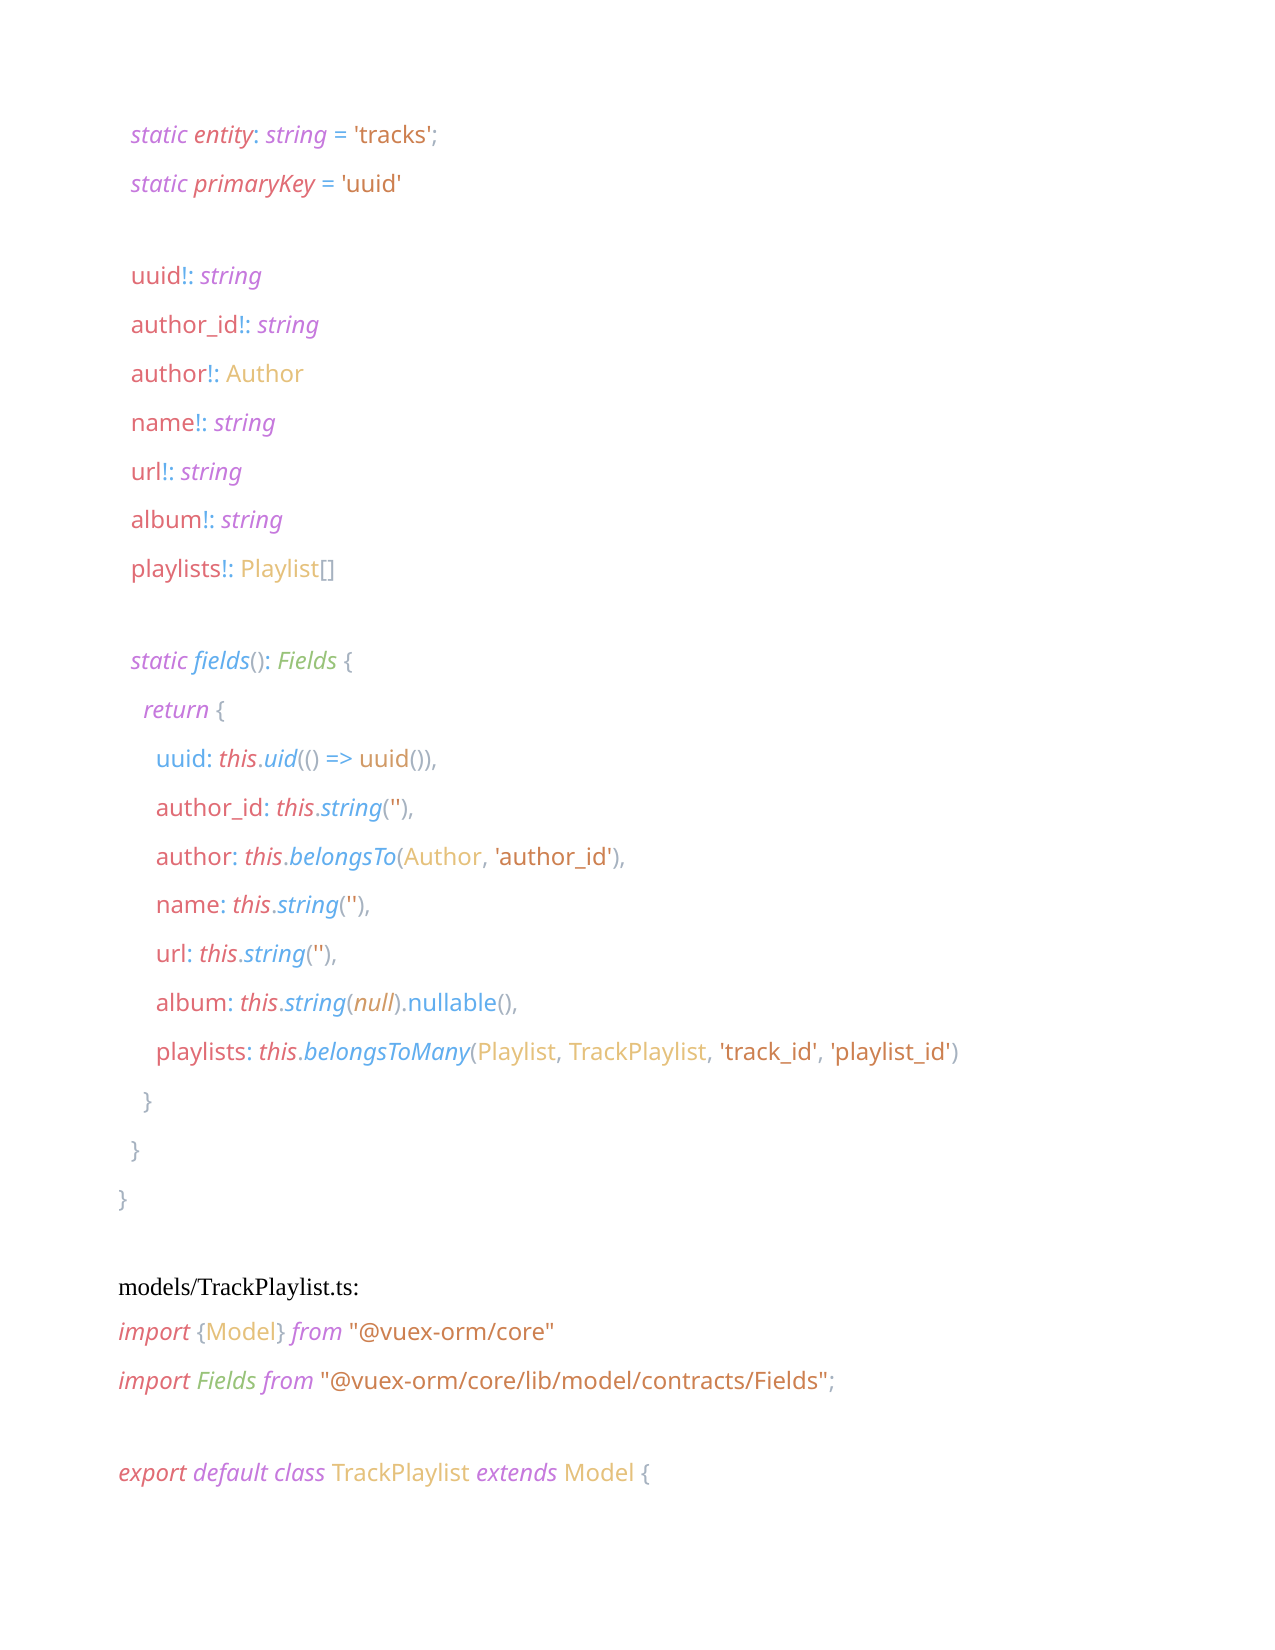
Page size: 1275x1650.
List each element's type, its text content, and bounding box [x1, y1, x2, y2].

text models/TrackPlaylist.ts: [118, 1272, 1157, 1300]
text static entity: string = 'tracks'; static primaryKey = 'uuid' uuid!: string author_id!: string author!: Author name!: string url!: string album!: string playlists!: Playlist[] static fields(): Fields { return { uuid: this.uid(() => uuid()), author_id: this.string(''), author: this.belongsTo(Author, 'author_id'), name: this.string(''), url: this.string(''), album: this.string(null).nullable(), playlists: this.belongsToMany(Playlist, TrackPlaylist, 'track_id', 'playlist_id') } } } [118, 118, 1157, 1257]
text import {Model} from "@vuex-orm/core" import Fields from "@vuex-orm/core/lib/model/contracts/Fields"; export default class TrackPlaylist extends Model { [118, 1315, 1157, 1488]
